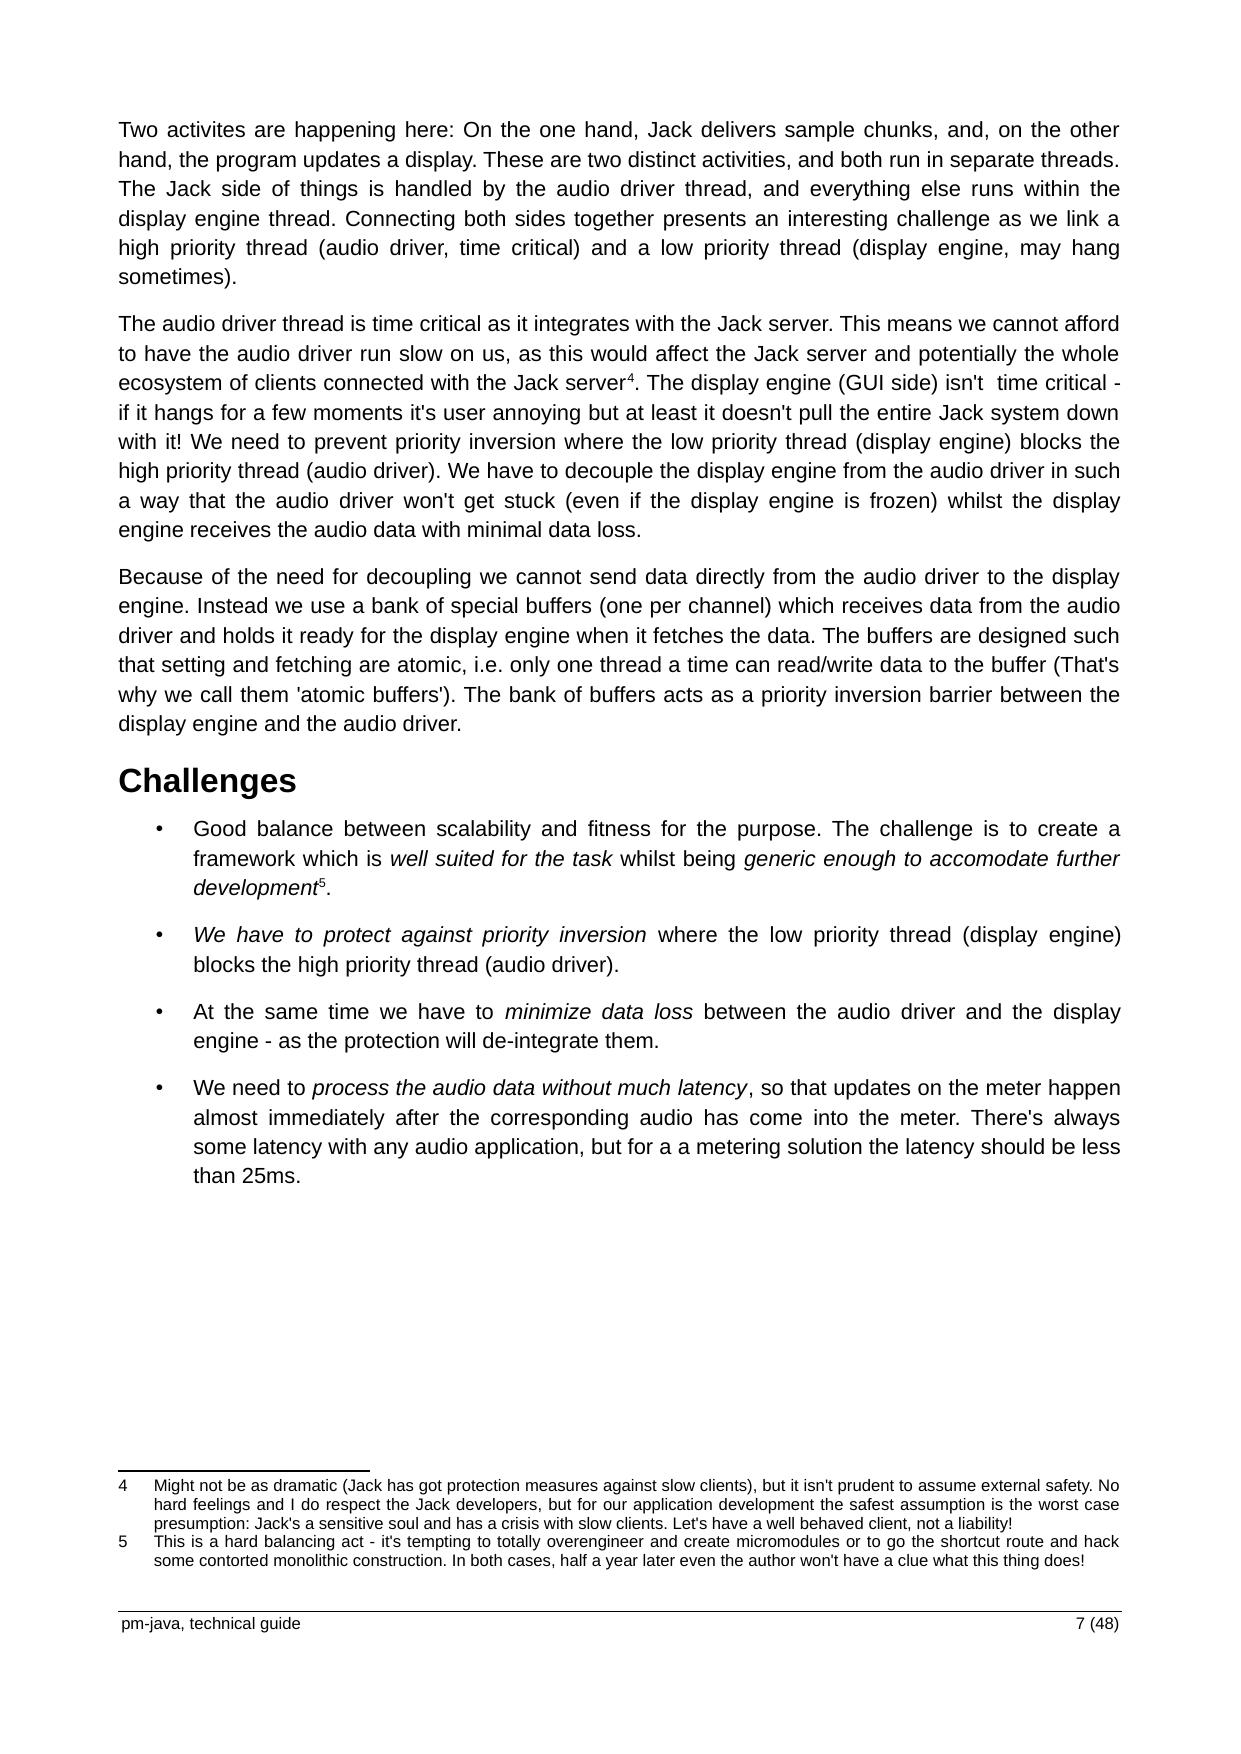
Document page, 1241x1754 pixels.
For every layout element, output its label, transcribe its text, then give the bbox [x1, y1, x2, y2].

text Might not be as dramatic (Jack has got protection measures against slow clients), but it isn't prudent to assume external safety. No hard feelings and I do respect the Jack developers, but for our application development the safest assumption is the worst case presumption: Jack's a sensitive soul and has a crisis with slow clients. Let's have a well behaved client, not a liability! [118, 1477, 1122, 1533]
list At the same time we have to minimize data loss between the audio driver and the display engine - as the protection will de-integrate them. [156, 999, 1122, 1053]
text Two activites are happening here: On the one hand, Jack delivers sample chunks, and, on the other hand, the program updates a display. These are two distinct activities, and both run in separate threads. The Jack side of things is handled by the audio driver thread, and everything else runs within the display engine thread. Connecting both sides together presents an interesting challenge as we link a high priority thread (audio driver, time critical) and a low priority thread (display engine, may hang sometimes). [118, 118, 1122, 289]
list Good balance between scalability and fitness for the purpose. The challenge is to create a framework which is well suited for the task whilst being generic enough to accomodate further development. [156, 817, 1122, 900]
subtitle Challenges [118, 762, 1122, 799]
list We need to process the audio data without much latency, so that updates on the meter happen almost immediately after the corresponding audio has come into the meter. There's always some latency with any audio application, but for a a metering solution the latency should be less than 25ms. [156, 1076, 1122, 1188]
text Because of the need for decoupling we cannot send data directly from the audio driver to the display engine. Instead we use a bank of special buffers (one per channel) which receives data from the audio driver and holds it ready for the display engine when it fetches the data. The buffers are designed such that setting and fetching are atomic, i.e. only one thread a time can read/write data to the buffer (That's why we call them 'atomic buffers'). The bank of buffers acts as a priority inversion barrier between the display engine and the audio driver. [118, 565, 1122, 736]
list This is a hard balancing act - it's tempting to totally overengineer and create micromodules or to go the shortcut route and hack some contorted monolithic construction. In both cases, half a year later even the author won't have a clue what this thing does! [118, 1533, 1122, 1570]
list We have to protect against priority inversion where the low priority thread (display engine) blocks the high priority thread (audio driver). [156, 923, 1122, 977]
text The audio driver thread is time critical as it integrates with the Jack server. This means we cannot afford to have the audio driver run slow on us, as this would affect the Jack server and potentially the whole ecosystem of clients connected with the Jack server. The display engine (GUI side) isn't time critical - if it hangs for a few moments it's user annoying but at least it doesn't pull the entire Jack system down with it! We need to prevent priority inversion where the low priority thread (display engine) blocks the high priority thread (audio driver). We have to decouple the display engine from the audio driver in such a way that the audio driver won't get stuck (even if the display engine is frozen) whilst the display engine receives the audio data with minimal data loss. [118, 312, 1122, 542]
